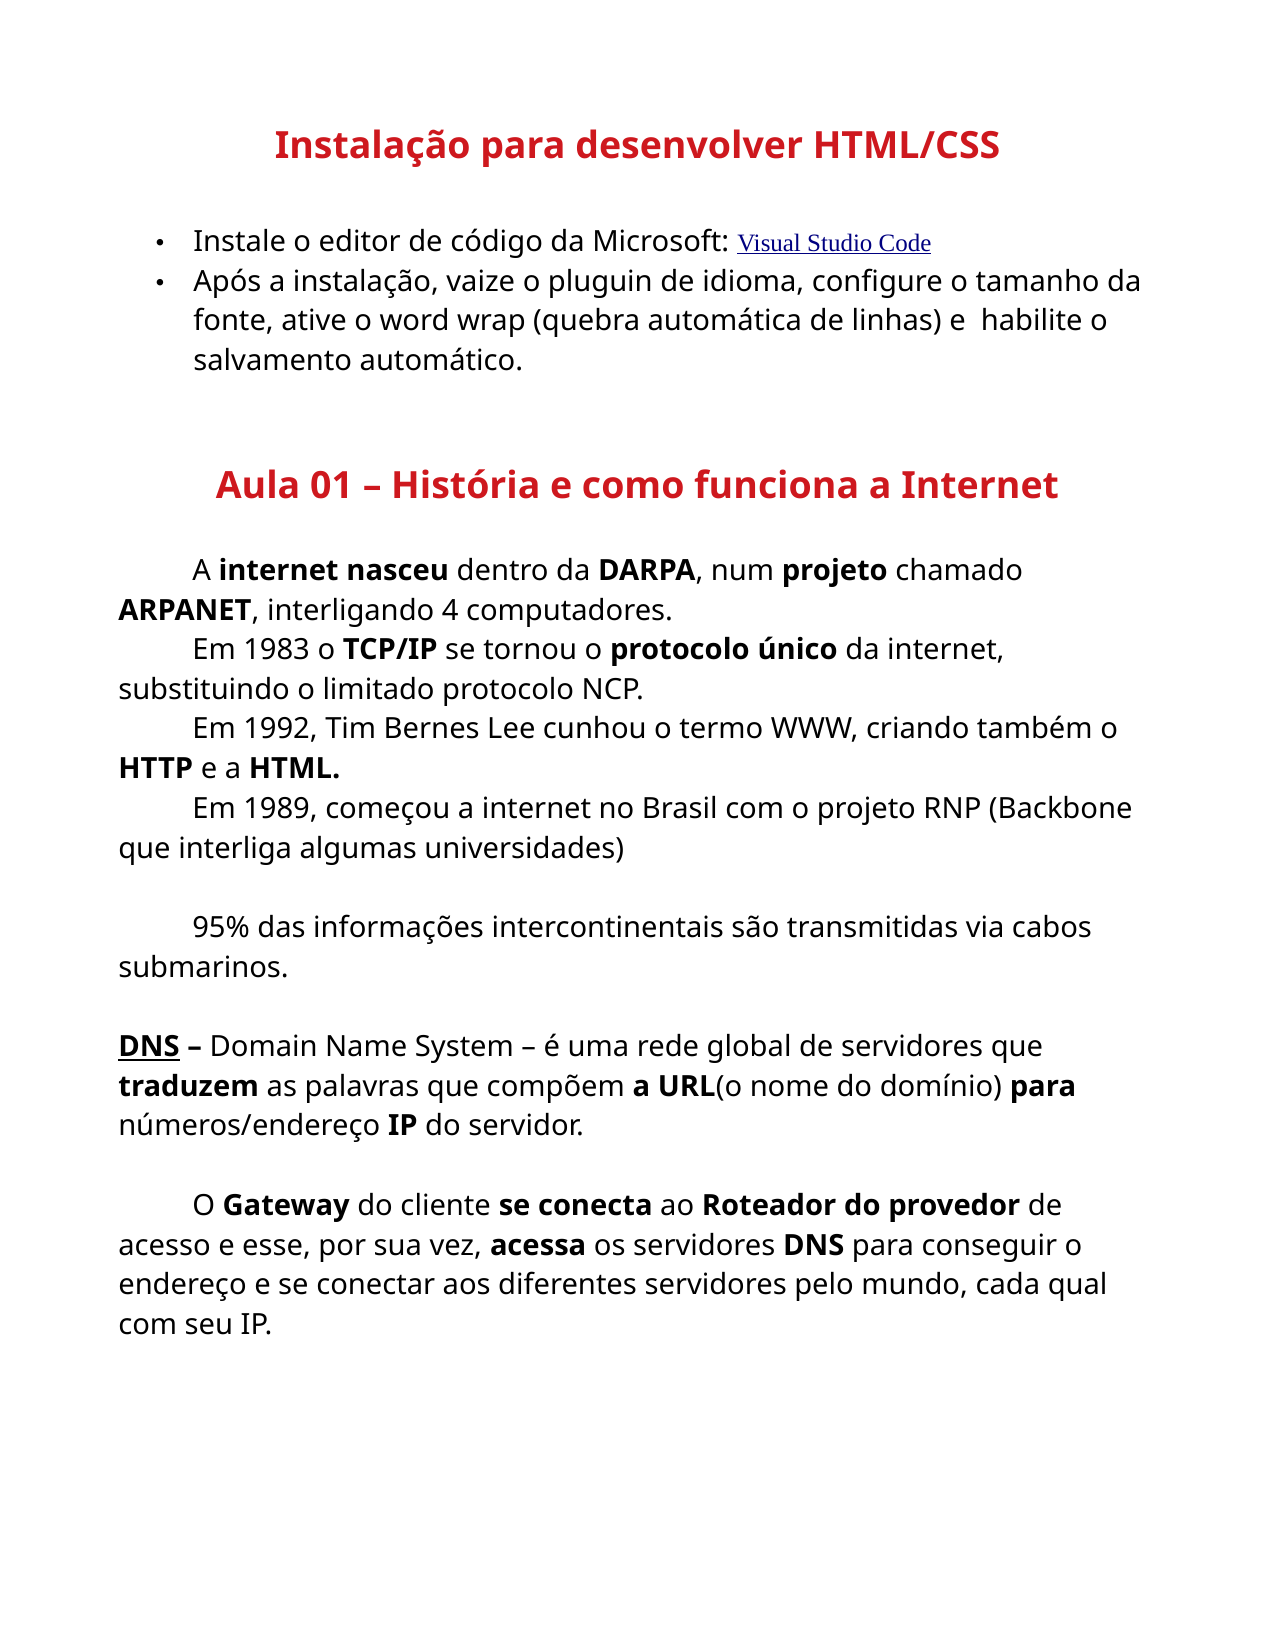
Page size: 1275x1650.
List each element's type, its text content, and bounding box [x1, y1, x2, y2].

text Em 1992, Tim Bernes Lee cunhou o termo WWW, criando também o HTTP e a HTML. [118, 708, 1157, 787]
text A internet nasceu dentro da DARPA, num projeto chamado ARPANET, interligando 4 computadores. [118, 549, 1157, 628]
text Aula 01 – História e como funciona a Internet [118, 458, 1157, 509]
list Instale o editor de código da Microsoft: Visual Studio Code [156, 220, 1157, 260]
list Após a instalação, vaize o pluguin de idioma, configure o tamanho da fonte, ative o word wrap (quebra automática de linhas) e habilite o salvamento automático. [156, 260, 1157, 379]
text 95% das informações intercontinentais são transmitidas via cabos submarinos. [118, 906, 1157, 986]
text Em 1989, começou a internet no Brasil com o projeto RNP (Backbone que interliga algumas universidades) [118, 787, 1157, 867]
text Instalação para desenvolver HTML/CSS [118, 118, 1157, 169]
text Em 1983 o TCP/IP se tornou o protocolo único da internet, substituindo o limitado protocolo NCP. [118, 628, 1157, 708]
text O Gateway do cliente se conecta ao Roteador do provedor de acesso e esse, por sua vez, acessa os servidores DNS para conseguir o endereço e se conectar aos diferentes servidores pelo mundo, cada qual com seu IP. [118, 1184, 1157, 1343]
text DNS – Domain Name System – é uma rede global de servidores que traduzem as palavras que compõem a URL(o nome do domínio) para números/endereço IP do servidor. [118, 1025, 1157, 1144]
